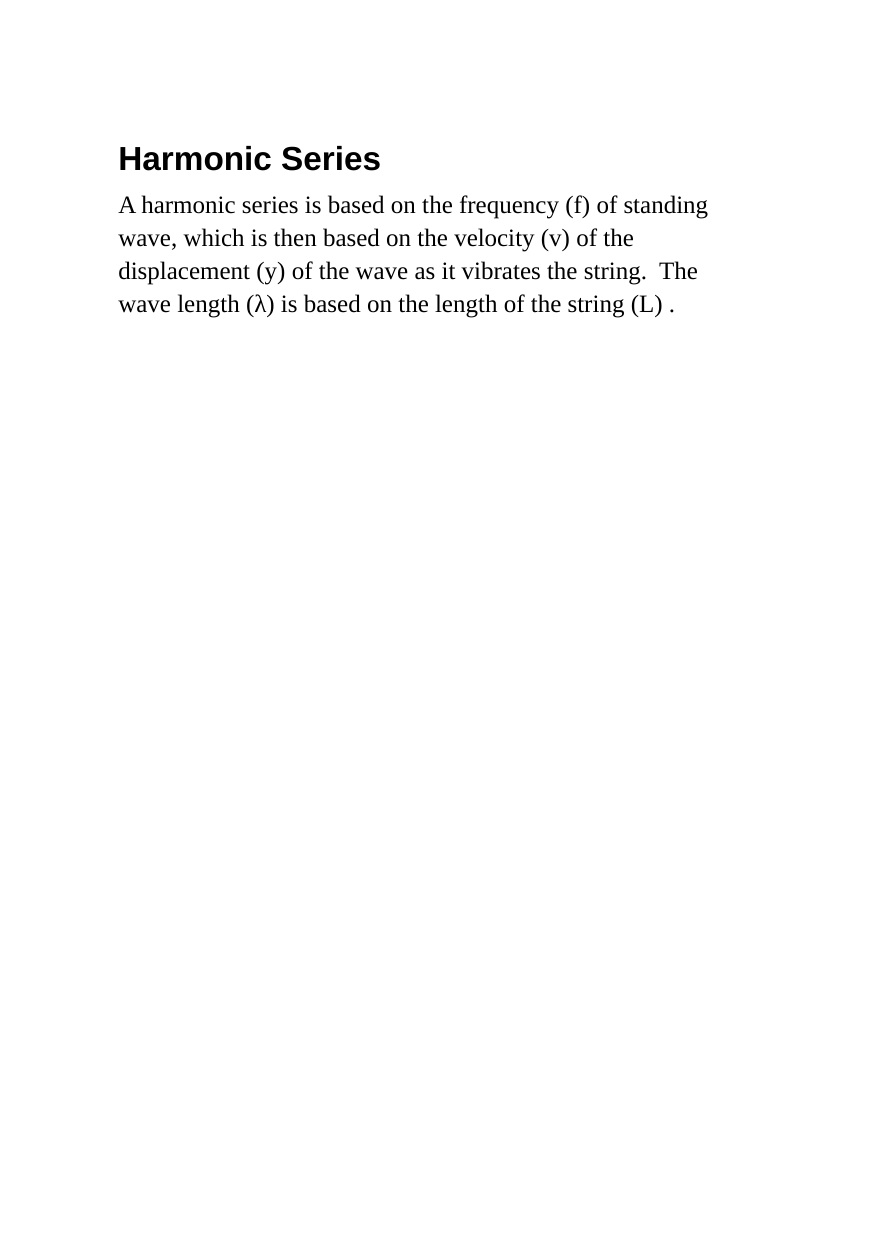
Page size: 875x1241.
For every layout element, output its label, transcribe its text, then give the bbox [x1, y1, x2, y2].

subtitle Harmonic Series [118, 139, 756, 177]
text A harmonic series is based on the frequency (f) of standing wave, which is then based on the velocity (v) of the displacement (y) of the wave as it vibrates the string. The wave length (λ) is based on the length of the string (L) . [118, 190, 756, 318]
